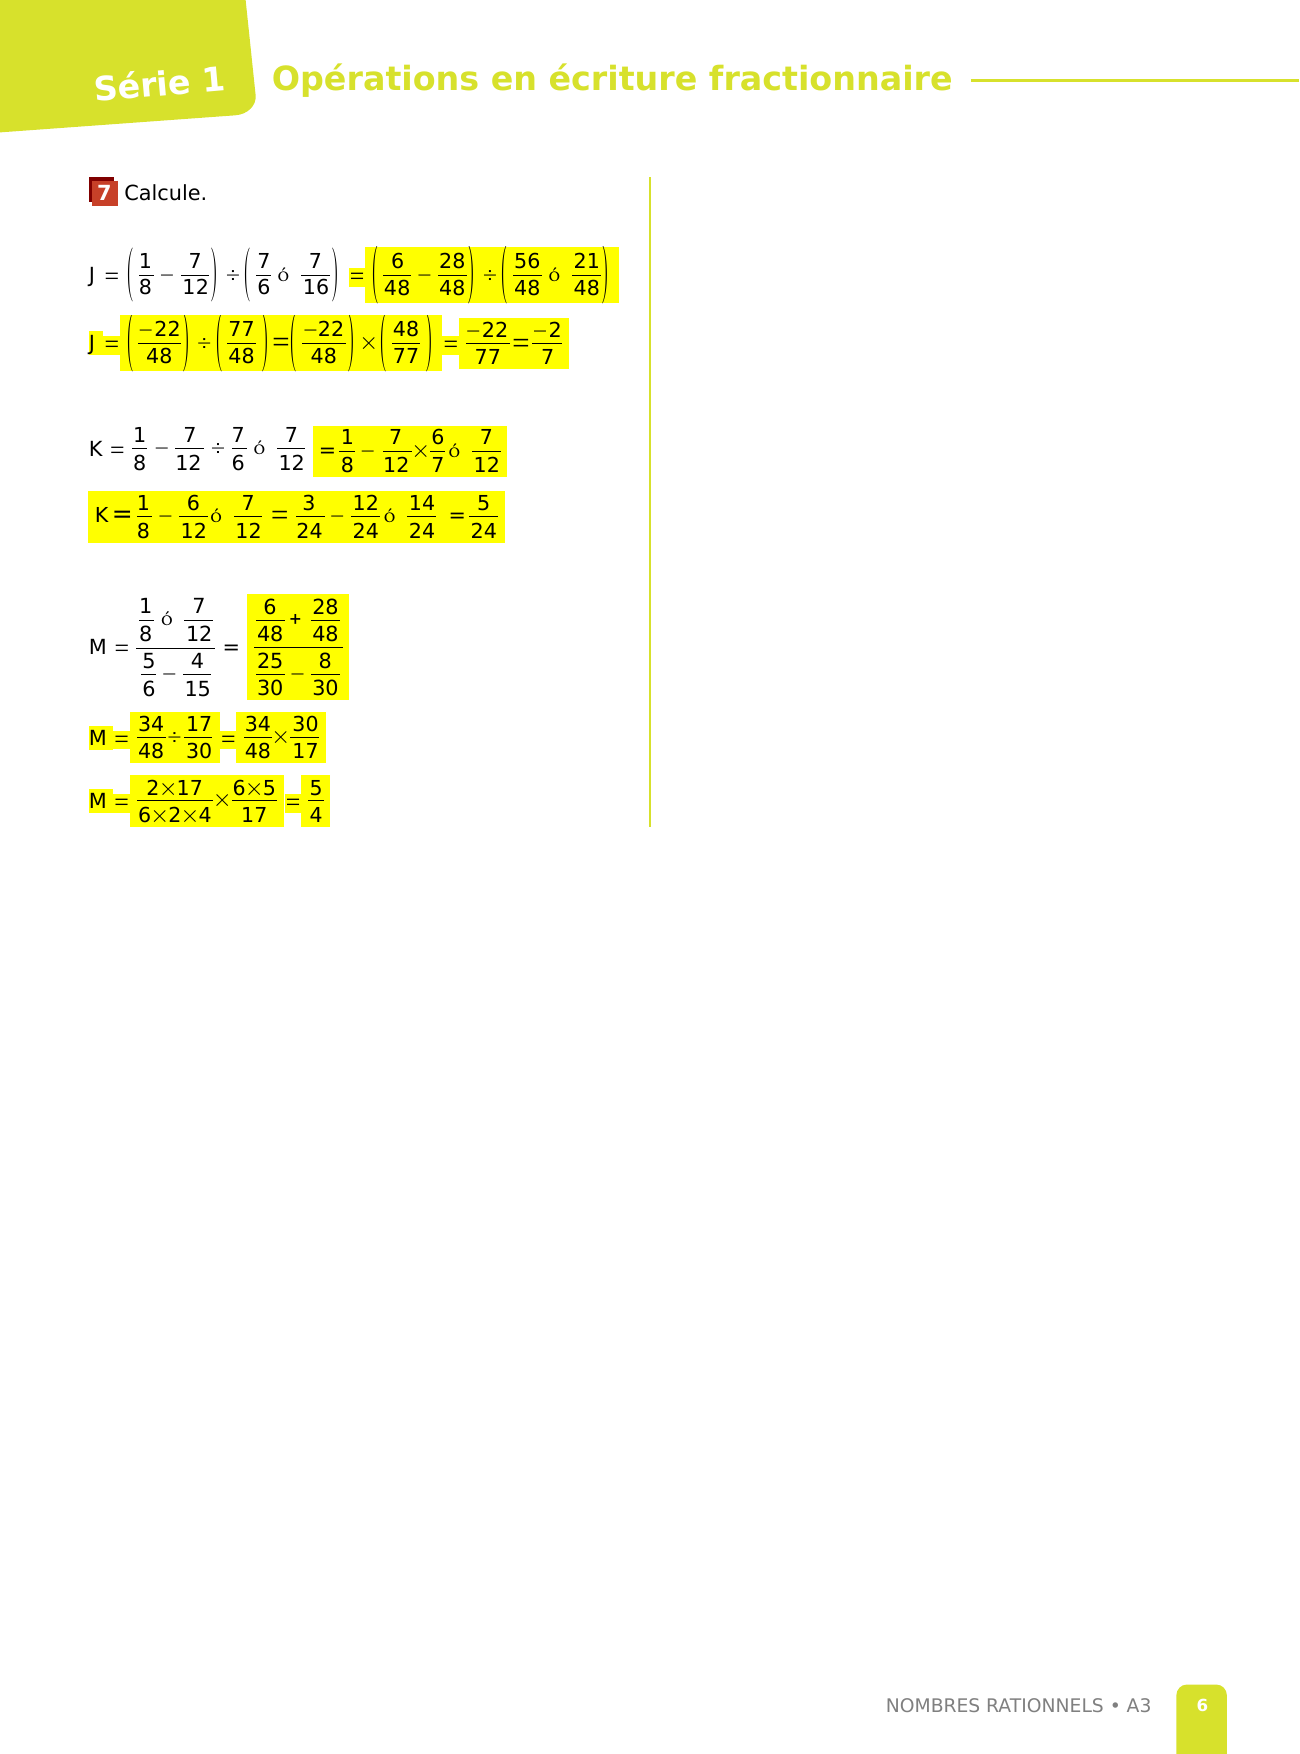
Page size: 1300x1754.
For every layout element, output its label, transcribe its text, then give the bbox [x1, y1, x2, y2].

text = [220, 712, 236, 763]
text K  [88, 423, 629, 479]
text J == [88, 315, 120, 371]
list Calcule. [114, 177, 629, 205]
text J == [442, 315, 629, 371]
text J = [88, 247, 365, 303]
text M = [88, 712, 130, 763]
text [330, 775, 629, 827]
text [349, 594, 629, 700]
text M == [88, 594, 247, 700]
text M = [88, 775, 130, 827]
text [619, 247, 629, 303]
text [326, 712, 629, 763]
text = [284, 775, 301, 827]
